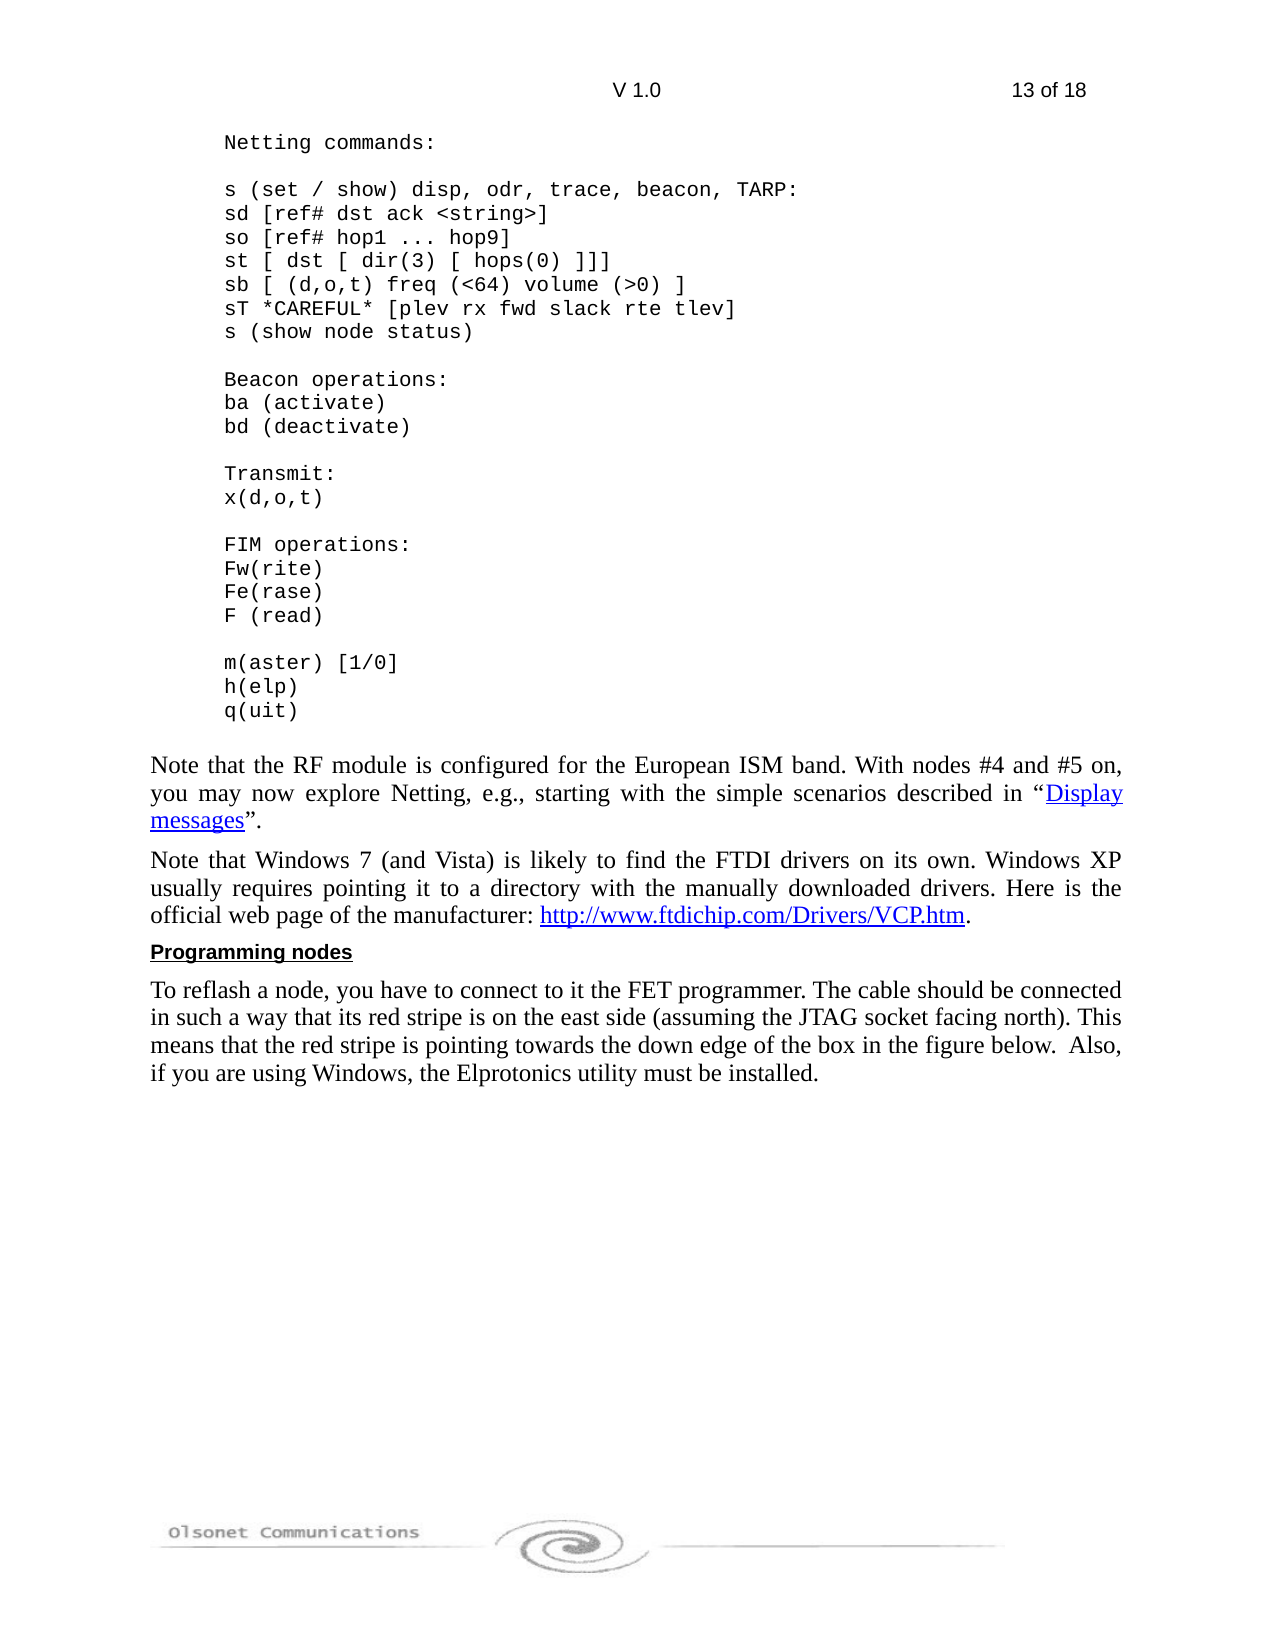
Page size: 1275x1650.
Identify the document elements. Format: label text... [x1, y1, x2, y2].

text Note that Windows 7 (and Vista) is likely to find the FTDI drivers on its own. Windows XP usually requires pointing it to a directory with the manually downloaded drivers. Here is the official web page of the manufacturer: http://www.ftdichip.com/Drivers/VCP.htm. [150, 846, 1123, 929]
text Fw(rite) [224, 558, 1123, 581]
text Beacon operations: [224, 369, 1123, 392]
text m(aster) [1/0] [224, 652, 1123, 676]
text s (set / show) disp, odr, trace, beacon, TARP: [224, 179, 1123, 203]
subtitle Programming nodes [150, 941, 1123, 964]
text sT *CAREFUL* [plev rx fwd slack rte tlev] [224, 298, 1123, 321]
text bd (deactivate) [224, 416, 1123, 439]
text so [ref# hop1 ... hop9] [224, 227, 1123, 250]
text sb [ (d,o,t) freq (<64) volume (>0) ] [224, 274, 1123, 298]
text F (read) [224, 605, 1123, 629]
text FIM operations: [224, 534, 1123, 558]
text h(elp) [224, 676, 1123, 700]
text Transmit: [224, 463, 1123, 487]
text x(d,o,t) [224, 487, 1123, 511]
text q(uit) [224, 700, 1123, 723]
text ba (activate) [224, 392, 1123, 416]
text Note that the RF module is configured for the European ISM band. With nodes #4 and #5 on, you may now explore Netting, e.g., starting with the simple scenarios described in “Display messages”. [150, 751, 1123, 834]
text st [ dst [ dir(3) [ hops(0) ]]] [224, 250, 1123, 274]
picture [150, 1504, 1005, 1596]
text sd [ref# dst ack <string>] [224, 203, 1123, 227]
text Fe(rase) [224, 581, 1123, 605]
text Netting commands: [224, 132, 1123, 156]
text To reflash a node, you have to connect to it the FET programmer. The cable should be connected in such a way that its red stripe is on the east side (assuming the JTAG socket facing north). This means that the red stripe is pointing towards the down edge of the box in the figure below. Also, if you are using Windows, the Elprotonics utility must be installed. [150, 976, 1123, 1087]
text s (show node status) [224, 321, 1123, 345]
